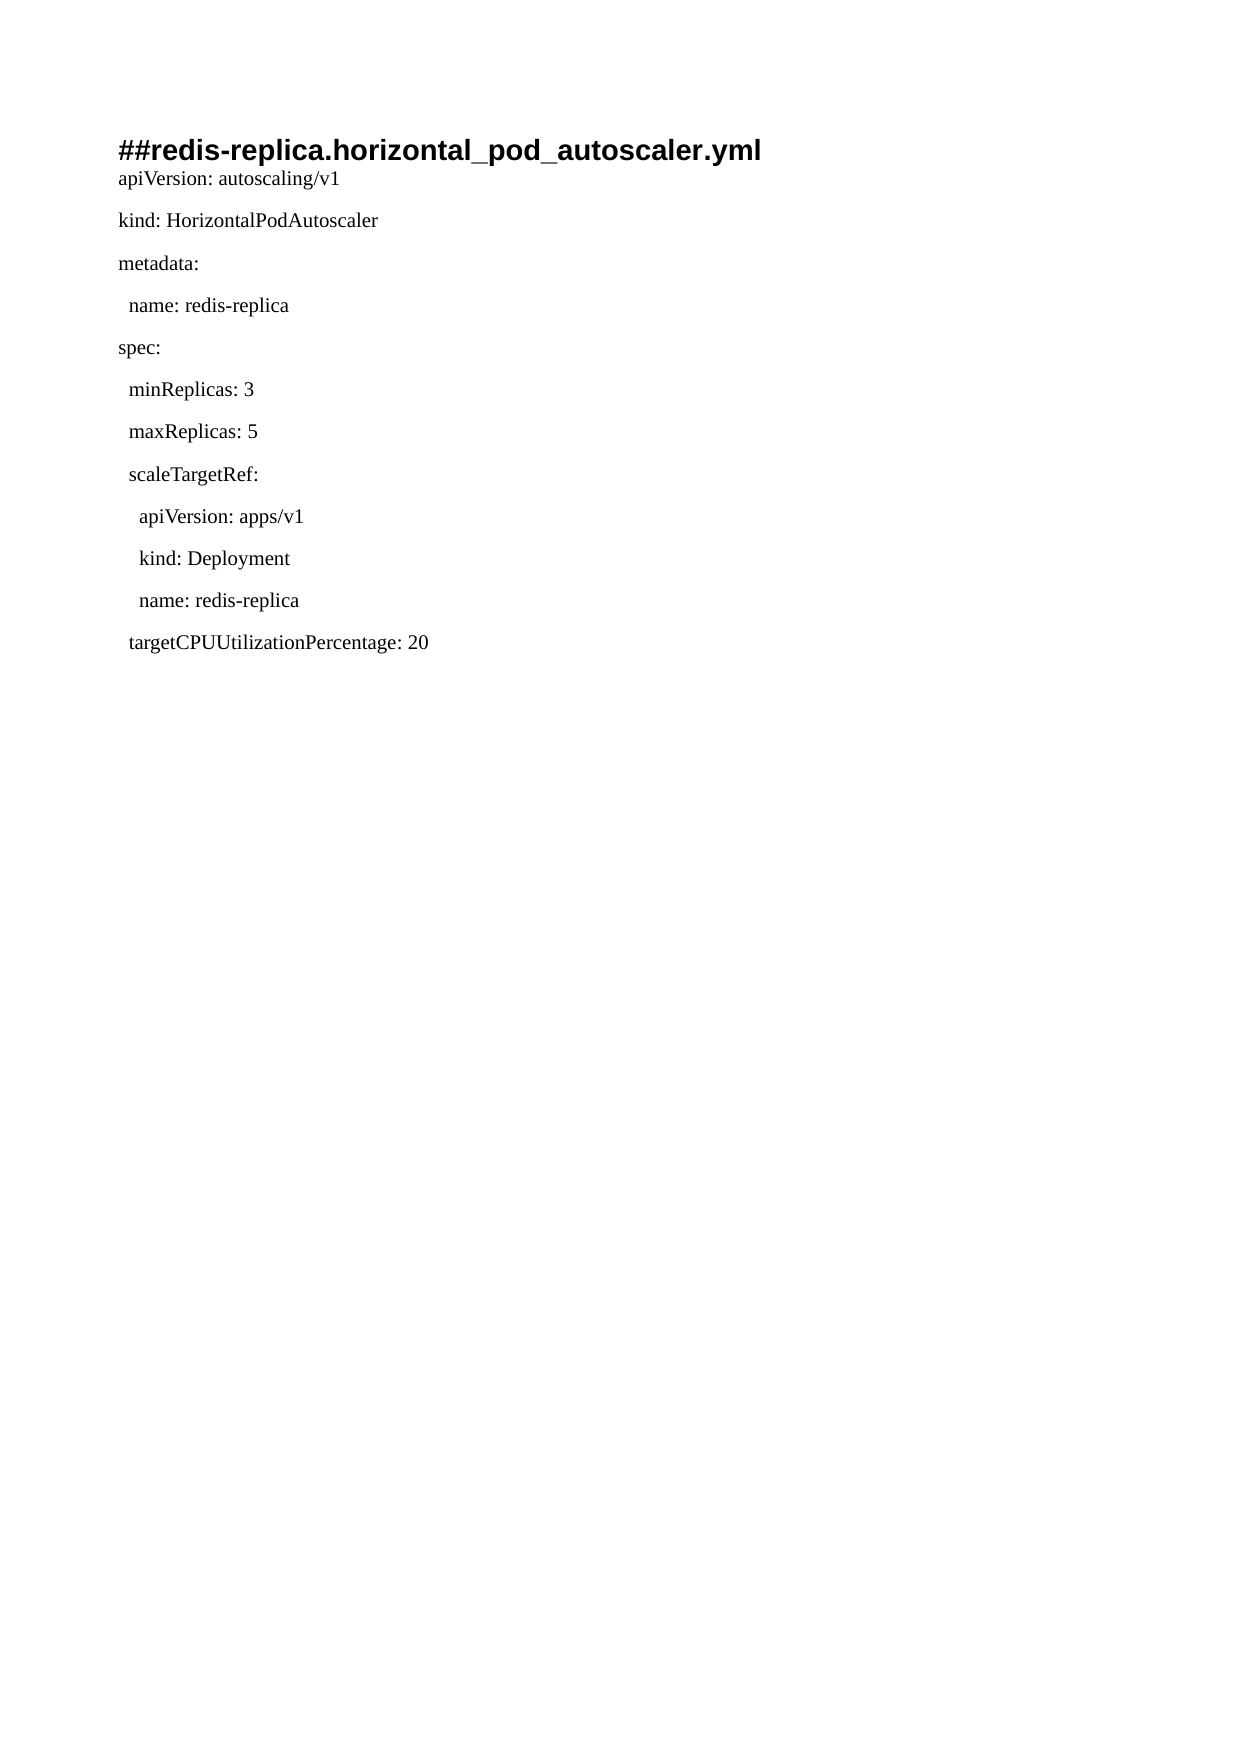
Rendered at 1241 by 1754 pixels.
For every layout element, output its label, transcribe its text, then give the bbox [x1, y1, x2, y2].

text metadata: [118, 251, 1122, 275]
text targetCPUUtilizationPercentage: 20 [118, 630, 1122, 654]
text maxReplicas: 5 [118, 419, 1122, 443]
text spec: [118, 335, 1122, 359]
text kind: HorizontalPodAutoscaler [118, 208, 1122, 232]
text apiVersion: apps/v1 [118, 504, 1122, 528]
text name: redis-replica [118, 588, 1122, 612]
text apiVersion: autoscaling/v1 [118, 166, 1122, 190]
text minReplicas: 3 [118, 377, 1122, 401]
text name: redis-replica [118, 293, 1122, 317]
subtitle ##redis-replica.horizontal_pod_autoscaler.yml [118, 133, 1122, 166]
text scaleTargetRef: [118, 462, 1122, 486]
text kind: Deployment [118, 546, 1122, 570]
